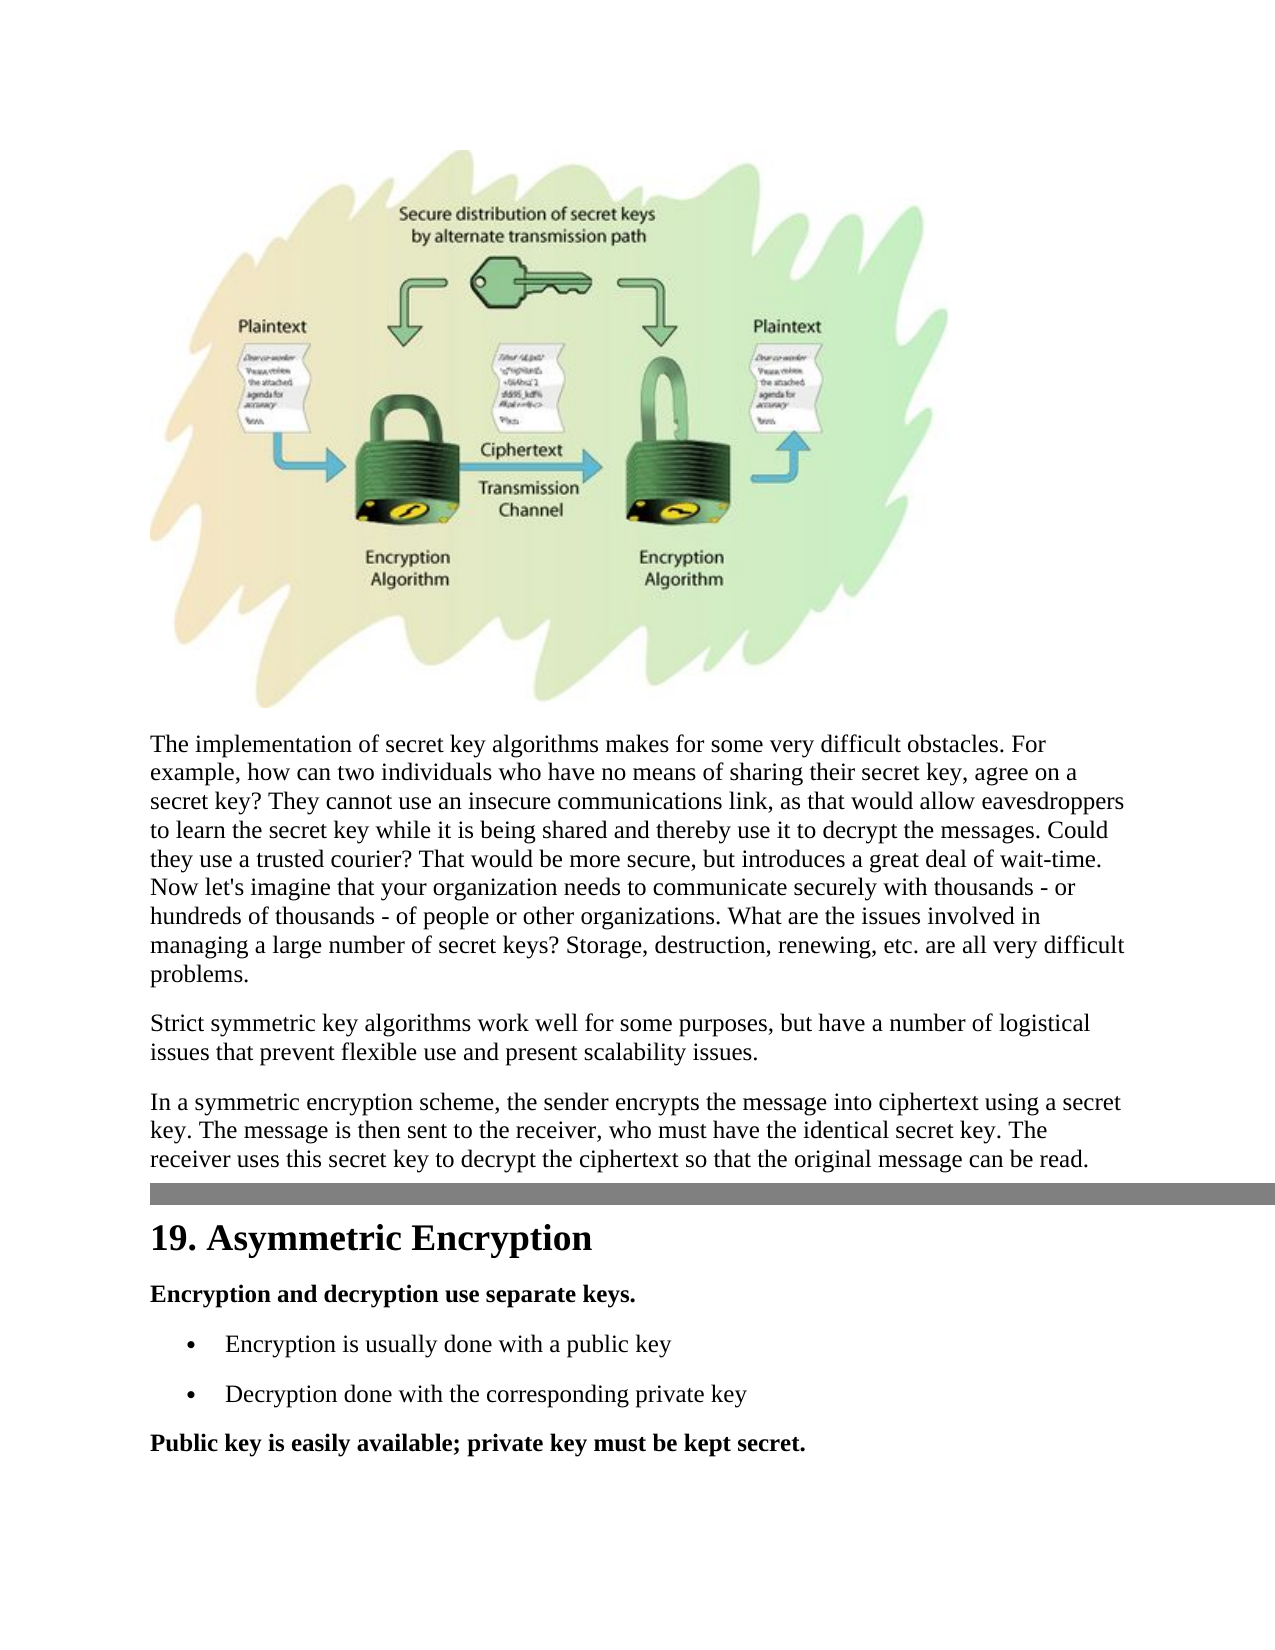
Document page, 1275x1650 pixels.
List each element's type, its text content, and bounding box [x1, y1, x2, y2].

text In a symmetric encryption scheme, the sender encrypts the message into ciphertext using a secret key. The message is then sent to the receiver, who must have the identical secret key. The receiver uses this secret key to decrypt the ciphertext so that the original message can be read. [150, 1087, 1125, 1173]
text Public key is easily available; private key must be kept secret. [150, 1428, 1125, 1457]
text Strict symmetric key algorithms work well for some purposes, but have a number of logistical issues that prevent flexible use and present scalability issues. [150, 1008, 1125, 1066]
text The implementation of secret key algorithms makes for some very difficult obstacles. For example, how can two individuals who have no means of sharing their secret key, agree on a secret key? They cannot use an insecure communications link, as that would allow eavesdroppers to learn the secret key while it is being shared and thereby use it to decrypt the messages. Could they use a trusted courier? That would be more secure, but introduces a great deal of wait-time. Now let's imagine that your organization needs to communicate securely with thousands - or hundreds of thousands - of people or other organizations. What are the issues involved in managing a large number of secret keys? Storage, destruction, renewing, etc. are all very difficult problems. [150, 729, 1125, 987]
list Encryption is usually done with a public key [187, 1329, 1125, 1358]
list Decryption done with the corresponding private key [187, 1379, 1125, 1407]
subtitle 19. Asymmetric Encryption [150, 1216, 1125, 1259]
text Encryption and decryption use separate keys. [150, 1279, 1125, 1308]
